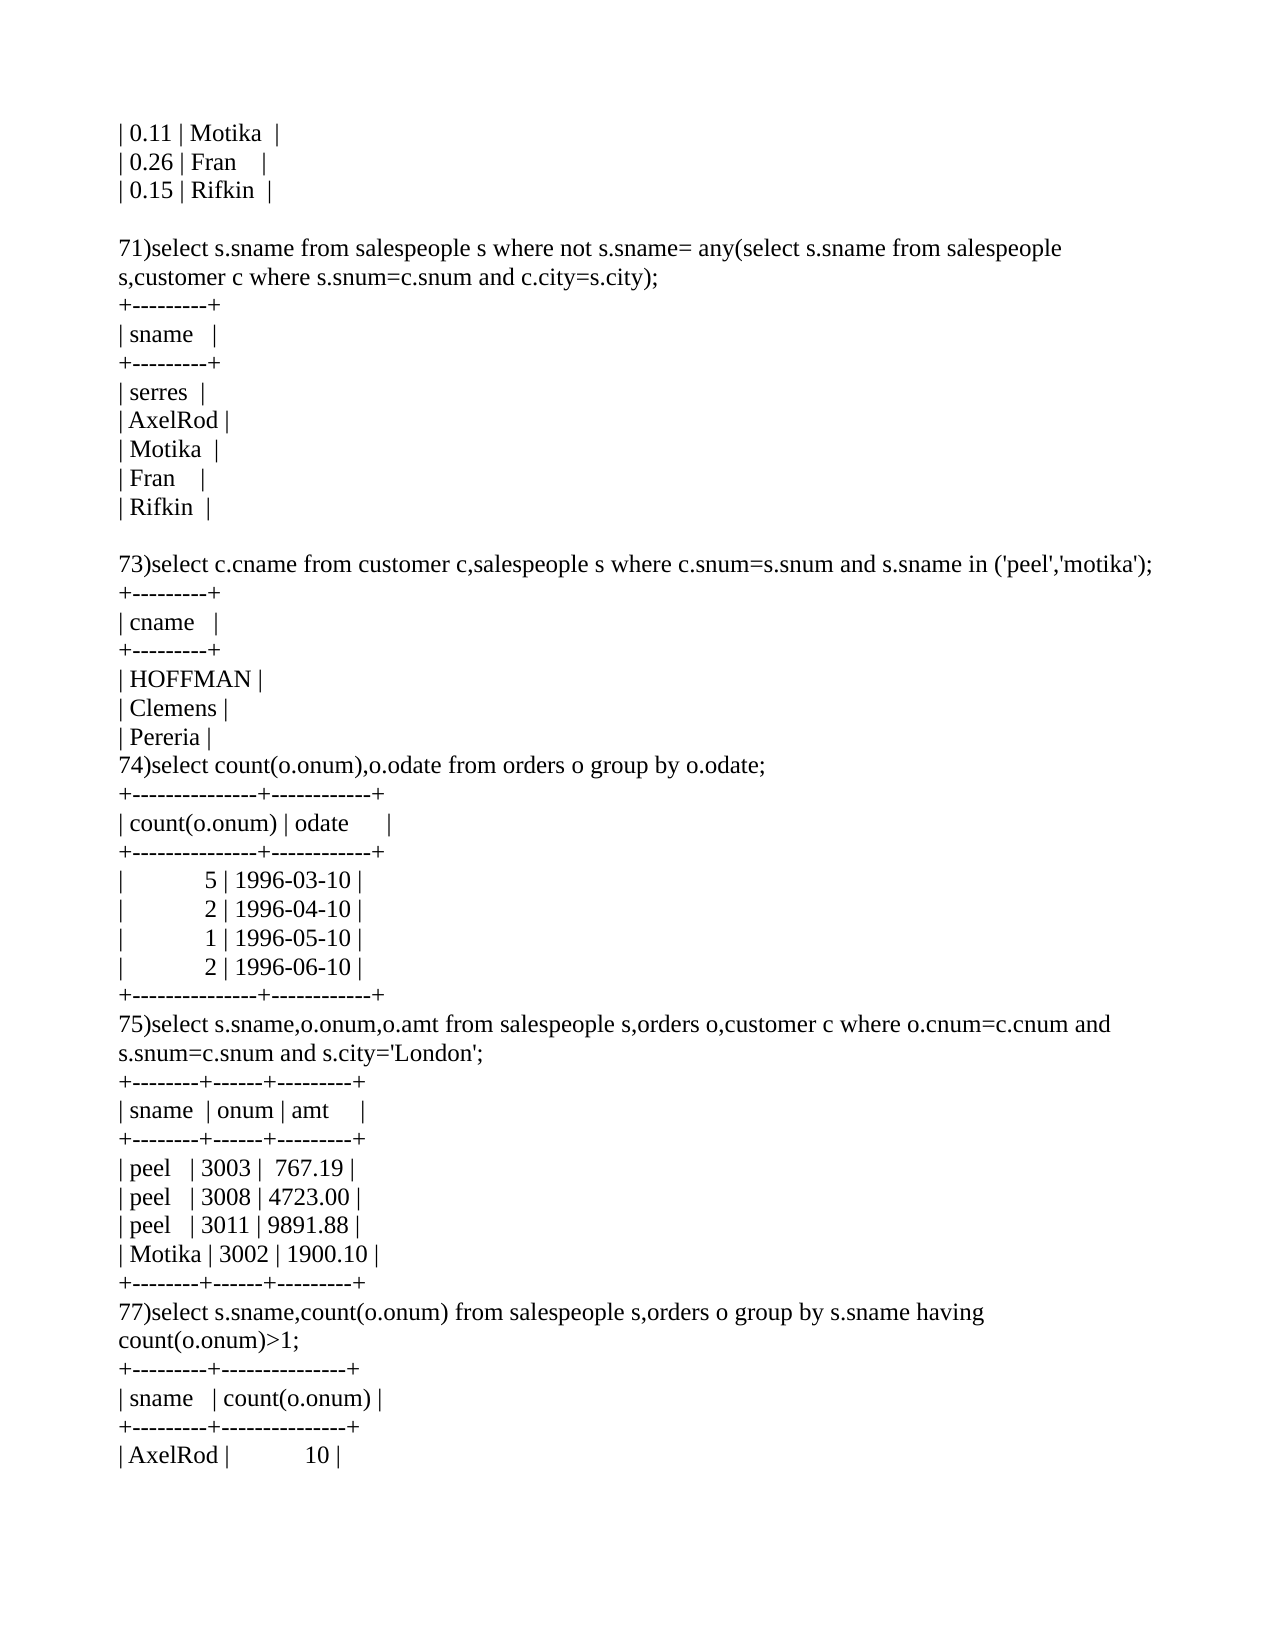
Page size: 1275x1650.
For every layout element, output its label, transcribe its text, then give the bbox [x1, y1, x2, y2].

text | HOFFMAN | [118, 664, 1157, 693]
text | 0.11 | Motika | [118, 118, 1157, 147]
text | AxelRod | 10 | [118, 1441, 1157, 1469]
text | 1 | 1996-05-10 | [118, 923, 1157, 952]
text | Pereria | [118, 722, 1157, 751]
text | Motika | [118, 434, 1157, 463]
text | serres | [118, 377, 1157, 406]
text | 5 | 1996-03-10 | [118, 866, 1157, 894]
text 71)select s.sname from salespeople s where not s.sname= any(select s.sname from salespeople s,customer c where s.snum=c.snum and c.city=s.city); [118, 233, 1157, 291]
text | sname | count(o.onum) | [118, 1383, 1157, 1412]
text | 2 | 1996-04-10 | [118, 894, 1157, 923]
text | sname | onum | amt | [118, 1096, 1157, 1124]
text | Rifkin | [118, 492, 1157, 521]
text +---------------+------------+ [118, 779, 1157, 808]
text +---------+---------------+ [118, 1354, 1157, 1383]
text +---------------+------------+ [118, 981, 1157, 1009]
text +--------+------+---------+ [118, 1067, 1157, 1096]
text +---------+---------------+ [118, 1412, 1157, 1441]
text | 2 | 1996-06-10 | [118, 952, 1157, 981]
text | peel | 3011 | 9891.88 | [118, 1211, 1157, 1239]
text | Fran | [118, 463, 1157, 492]
text +---------+ [118, 578, 1157, 607]
text | sname | [118, 319, 1157, 348]
text +---------+ [118, 291, 1157, 319]
text | AxelRod | [118, 406, 1157, 434]
text +--------+------+---------+ [118, 1124, 1157, 1153]
text +--------+------+---------+ [118, 1268, 1157, 1297]
text 77)select s.sname,count(o.onum) from salespeople s,orders o group by s.sname having count(o.onum)>1; [118, 1297, 1157, 1354]
text | peel | 3003 | 767.19 | [118, 1153, 1157, 1182]
text +---------+ [118, 636, 1157, 664]
text | Clemens | [118, 693, 1157, 722]
text 73)select c.cname from customer c,salespeople s where c.snum=s.snum and s.sname in ('peel','motika'); [118, 549, 1157, 578]
text | Motika | 3002 | 1900.10 | [118, 1239, 1157, 1268]
text | 0.15 | Rifkin | [118, 176, 1157, 204]
text | 0.26 | Fran | [118, 147, 1157, 176]
text 75)select s.sname,o.onum,o.amt from salespeople s,orders o,customer c where o.cnum=c.cnum and s.snum=c.snum and s.city='London'; [118, 1009, 1157, 1067]
text +---------+ [118, 348, 1157, 377]
text 74)select count(o.onum),o.odate from orders o group by o.odate; [118, 751, 1157, 779]
text | count(o.onum) | odate | [118, 808, 1157, 837]
text | peel | 3008 | 4723.00 | [118, 1182, 1157, 1211]
text +---------------+------------+ [118, 837, 1157, 866]
text | cname | [118, 607, 1157, 636]
